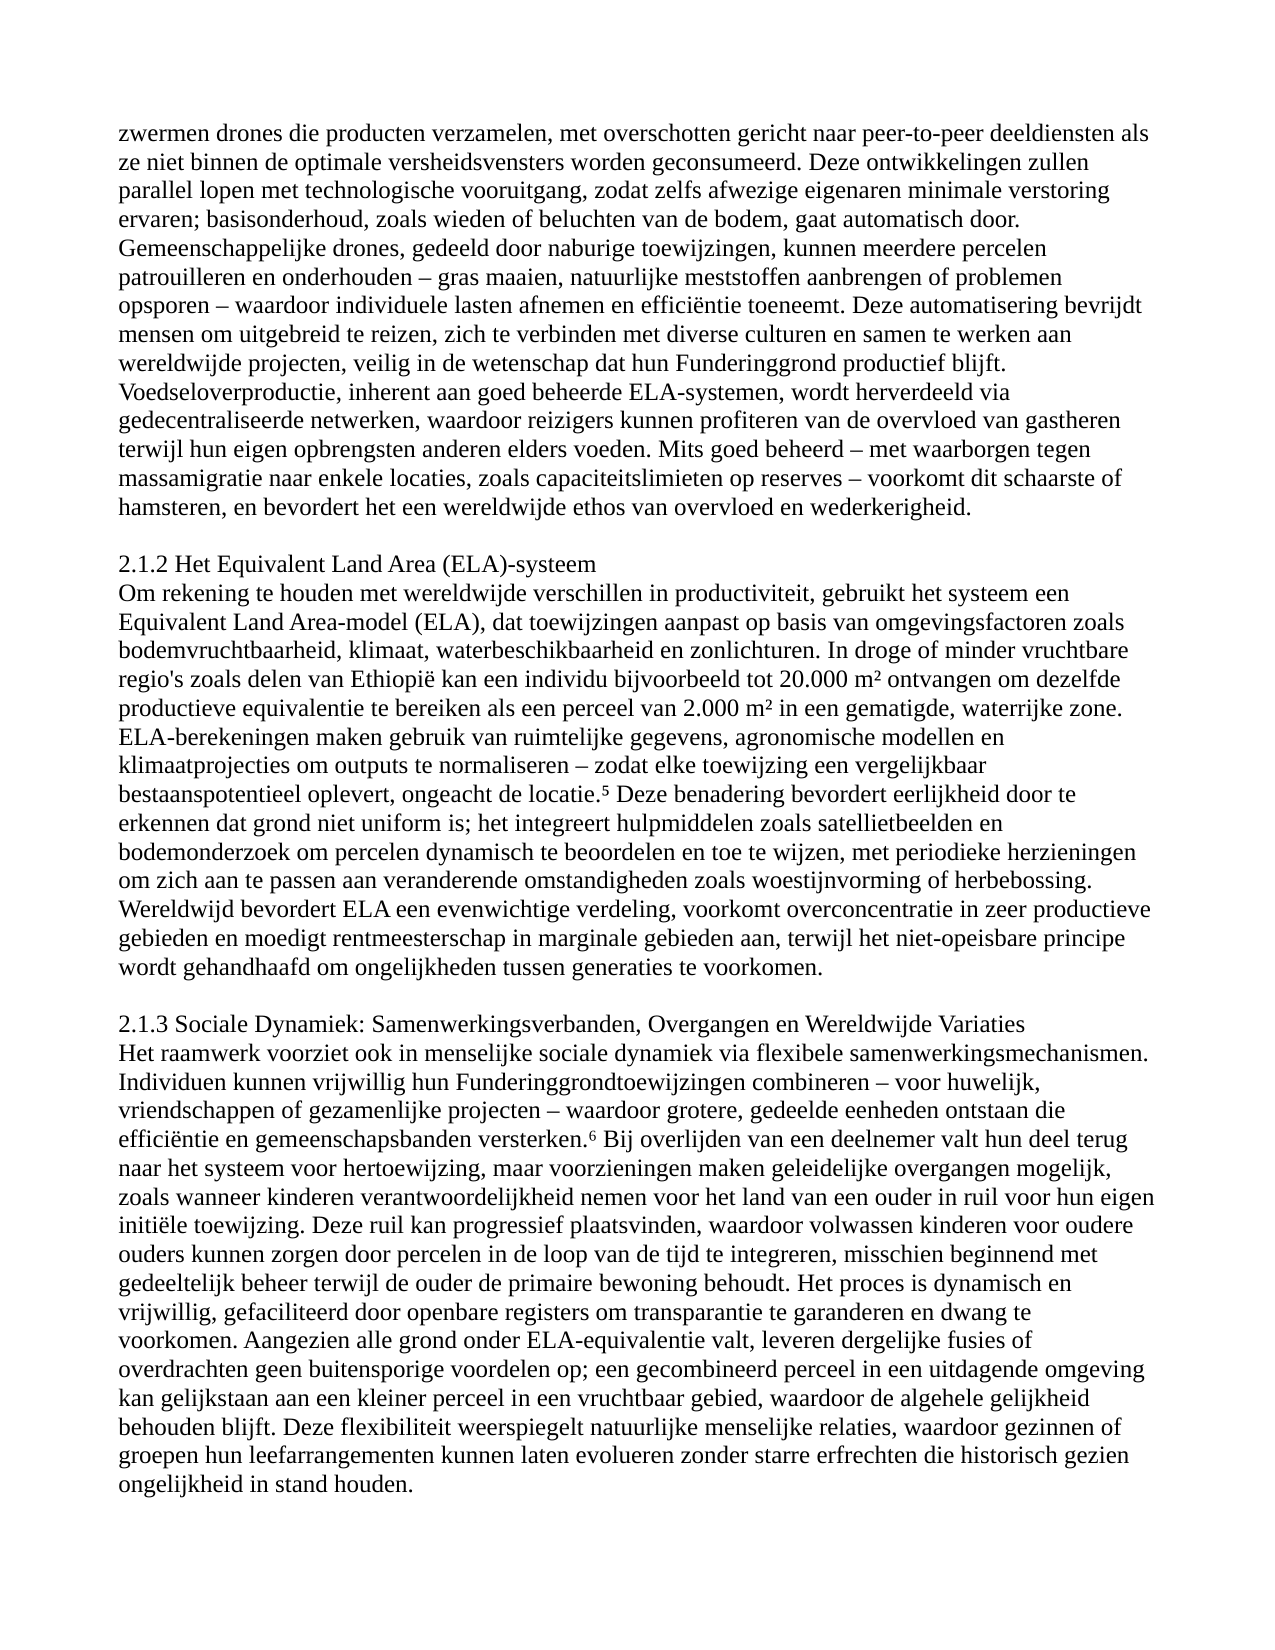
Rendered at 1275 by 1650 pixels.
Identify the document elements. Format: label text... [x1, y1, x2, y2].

text zwermen drones die producten verzamelen, met overschotten gericht naar peer-to-peer deeldiensten als ze niet binnen de optimale versheidsvensters worden geconsumeerd. Deze ontwikkelingen zullen parallel lopen met technologische vooruitgang, zodat zelfs afwezige eigenaren minimale verstoring ervaren; basisonderhoud, zoals wieden of beluchten van de bodem, gaat automatisch door. [118, 118, 1157, 233]
text Het raamwerk voorziet ook in menselijke sociale dynamiek via flexibele samenwerkingsmechanismen. Individuen kunnen vrijwillig hun Funderinggrondtoewijzingen combineren – voor huwelijk, vriendschappen of gezamenlijke projecten – waardoor grotere, gedeelde eenheden ontstaan die efficiëntie en gemeenschapsbanden versterken.⁶ Bij overlijden van een deelnemer valt hun deel terug naar het systeem voor hertoewijzing, maar voorzieningen maken geleidelijke overgangen mogelijk, zoals wanneer kinderen verantwoordelijkheid nemen voor het land van een ouder in ruil voor hun eigen initiële toewijzing. Deze ruil kan progressief plaatsvinden, waardoor volwassen kinderen voor oudere ouders kunnen zorgen door percelen in de loop van de tijd te integreren, misschien beginnend met gedeeltelijk beheer terwijl de ouder de primaire bewoning behoudt. Het proces is dynamisch en vrijwillig, gefaciliteerd door openbare registers om transparantie te garanderen en dwang te voorkomen. Aangezien alle grond onder ELA-equivalentie valt, leveren dergelijke fusies of overdrachten geen buitensporige voordelen op; een gecombineerd perceel in een uitdagende omgeving kan gelijkstaan aan een kleiner perceel in een vruchtbaar gebied, waardoor de algehele gelijkheid behouden blijft. Deze flexibiliteit weerspiegelt natuurlijke menselijke relaties, waardoor gezinnen of groepen hun leefarrangementen kunnen laten evolueren zonder starre erfrechten die historisch gezien ongelijkheid in stand houden. [118, 1038, 1157, 1498]
text Gemeenschappelijke drones, gedeeld door naburige toewijzingen, kunnen meerdere percelen patrouilleren en onderhouden – gras maaien, natuurlijke meststoffen aanbrengen of problemen opsporen – waardoor individuele lasten afnemen en efficiëntie toeneemt. Deze automatisering bevrijdt mensen om uitgebreid te reizen, zich te verbinden met diverse culturen en samen te werken aan wereldwijde projecten, veilig in de wetenschap dat hun Funderinggrond productief blijft. Voedseloverproductie, inherent aan goed beheerde ELA-systemen, wordt herverdeeld via gedecentraliseerde netwerken, waardoor reizigers kunnen profiteren van de overvloed van gastheren terwijl hun eigen opbrengsten anderen elders voeden. Mits goed beheerd – met waarborgen tegen massamigratie naar enkele locaties, zoals capaciteitslimieten op reserves – voorkomt dit schaarste of hamsteren, en bevordert het een wereldwijde ethos van overvloed en wederkerigheid. [118, 233, 1157, 521]
text Om rekening te houden met wereldwijde verschillen in productiviteit, gebruikt het systeem een Equivalent Land Area-model (ELA), dat toewijzingen aanpast op basis van omgevingsfactoren zoals bodemvruchtbaarheid, klimaat, waterbeschikbaarheid en zonlichturen. In droge of minder vruchtbare regio's zoals delen van Ethiopië kan een individu bijvoorbeeld tot 20.000 m² ontvangen om dezelfde productieve equivalentie te bereiken als een perceel van 2.000 m² in een gematigde, waterrijke zone. ELA-berekeningen maken gebruik van ruimtelijke gegevens, agronomische modellen en klimaatprojecties om outputs te normaliseren – zodat elke toewijzing een vergelijkbaar bestaanspotentieel oplevert, ongeacht de locatie.⁵ Deze benadering bevordert eerlijkheid door te erkennen dat grond niet uniform is; het integreert hulpmiddelen zoals satellietbeelden en bodemonderzoek om percelen dynamisch te beoordelen en toe te wijzen, met periodieke herzieningen om zich aan te passen aan veranderende omstandigheden zoals woestijnvorming of herbebossing. Wereldwijd bevordert ELA een evenwichtige verdeling, voorkomt overconcentratie in zeer productieve gebieden en moedigt rentmeesterschap in marginale gebieden aan, terwijl het niet-opeisbare principe wordt gehandhaafd om ongelijkheden tussen generaties te voorkomen. [118, 578, 1157, 981]
text 2.1.3 Sociale Dynamiek: Samenwerkingsverbanden, Overgangen en Wereldwijde Variaties [118, 1009, 1157, 1038]
text 2.1.2 Het Equivalent Land Area (ELA)-systeem [118, 549, 1157, 578]
